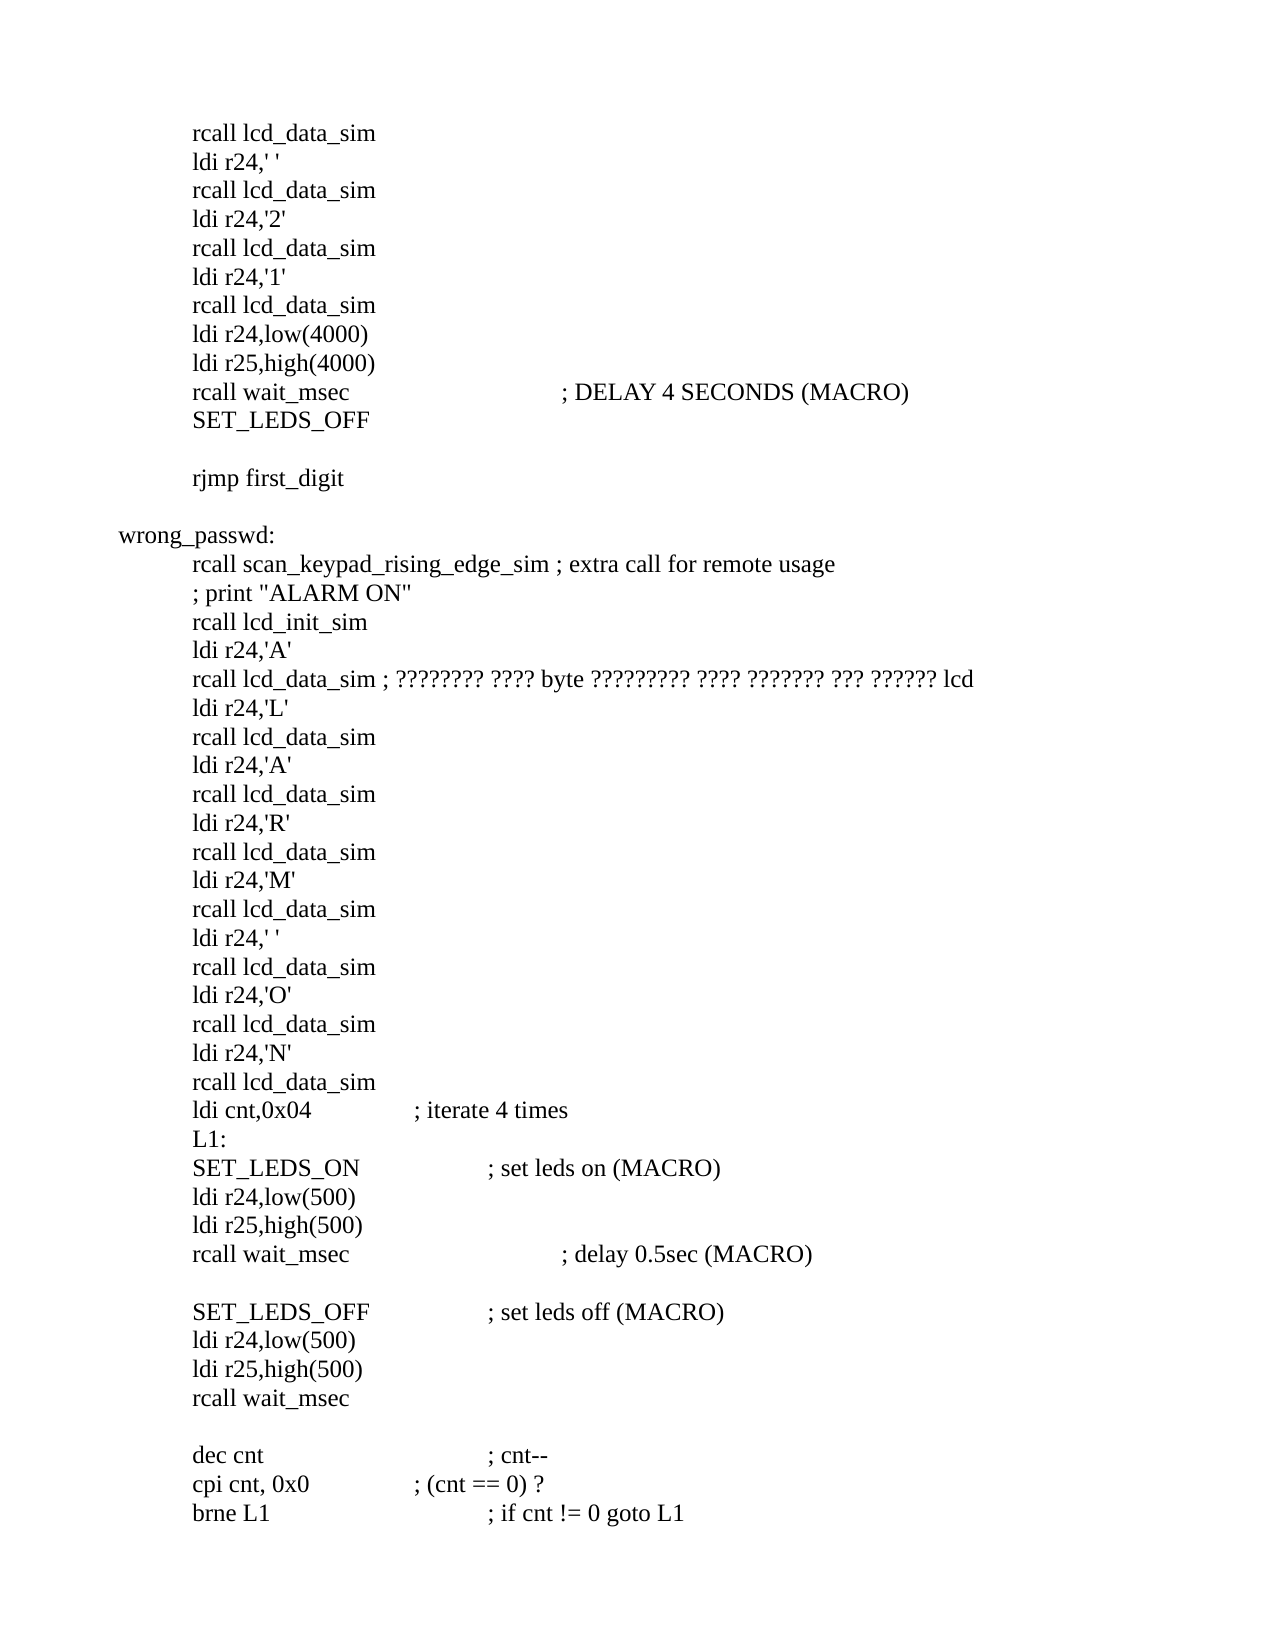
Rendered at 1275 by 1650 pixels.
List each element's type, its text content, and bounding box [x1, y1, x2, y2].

text ldi r24,'A' [118, 636, 1157, 664]
text ldi cnt,0x04 ; iterate 4 times [118, 1096, 1157, 1124]
text rcall lcd_data_sim [118, 118, 1157, 147]
text ldi r24,low(4000) [118, 319, 1157, 348]
text rcall scan_keypad_rising_edge_sim ; extra call for remote usage [118, 549, 1157, 578]
text rcall lcd_data_sim [118, 176, 1157, 204]
text dec cnt ; cnt-- [118, 1441, 1157, 1469]
text rcall lcd_data_sim [118, 837, 1157, 866]
text SET_LEDS_OFF [118, 406, 1157, 434]
text SET_LEDS_OFF ; set leds off (MACRO) [118, 1297, 1157, 1326]
text ldi r24,'2' [118, 204, 1157, 233]
text ldi r24,'N' [118, 1038, 1157, 1067]
text rcall lcd_data_sim [118, 291, 1157, 319]
text L1: [118, 1124, 1157, 1153]
text ldi r24,' ' [118, 147, 1157, 176]
text ; print "ALARM ON" [118, 578, 1157, 607]
text ldi r24,'A' [118, 751, 1157, 779]
text rcall wait_msec [118, 1383, 1157, 1412]
text ldi r24,'L' [118, 693, 1157, 722]
text rcall lcd_data_sim [118, 894, 1157, 923]
text ldi r24,'R' [118, 808, 1157, 837]
text rcall lcd_data_sim [118, 1067, 1157, 1096]
text rjmp first_digit [118, 463, 1157, 492]
text brne L1 ; if cnt != 0 goto L1 [118, 1498, 1157, 1527]
text rcall lcd_init_sim [118, 607, 1157, 636]
text rcall lcd_data_sim [118, 722, 1157, 751]
text rcall wait_msec ; delay 0.5sec (MACRO) [118, 1239, 1157, 1268]
text ldi r24,low(500) [118, 1182, 1157, 1211]
text ldi r25,high(500) [118, 1354, 1157, 1383]
text rcall lcd_data_sim [118, 952, 1157, 981]
text ldi r24,' ' [118, 923, 1157, 952]
text ldi r24,'M' [118, 866, 1157, 894]
text ldi r24,'O' [118, 981, 1157, 1009]
text rcall lcd_data_sim [118, 233, 1157, 262]
text ldi r24,'1' [118, 262, 1157, 291]
text cpi cnt, 0x0 ; (cnt == 0) ? [118, 1469, 1157, 1498]
text ldi r25,high(4000) [118, 348, 1157, 377]
text ldi r25,high(500) [118, 1211, 1157, 1239]
text rcall lcd_data_sim [118, 779, 1157, 808]
text wrong_passwd: [118, 521, 1157, 549]
text rcall lcd_data_sim ; ???????? ???? byte ????????? ???? ??????? ??? ?????? lcd [118, 664, 1157, 693]
text SET_LEDS_ON ; set leds on (MACRO) [118, 1153, 1157, 1182]
text ldi r24,low(500) [118, 1326, 1157, 1354]
text rcall wait_msec ; DELAY 4 SECONDS (MACRO) [118, 377, 1157, 406]
text rcall lcd_data_sim [118, 1009, 1157, 1038]
